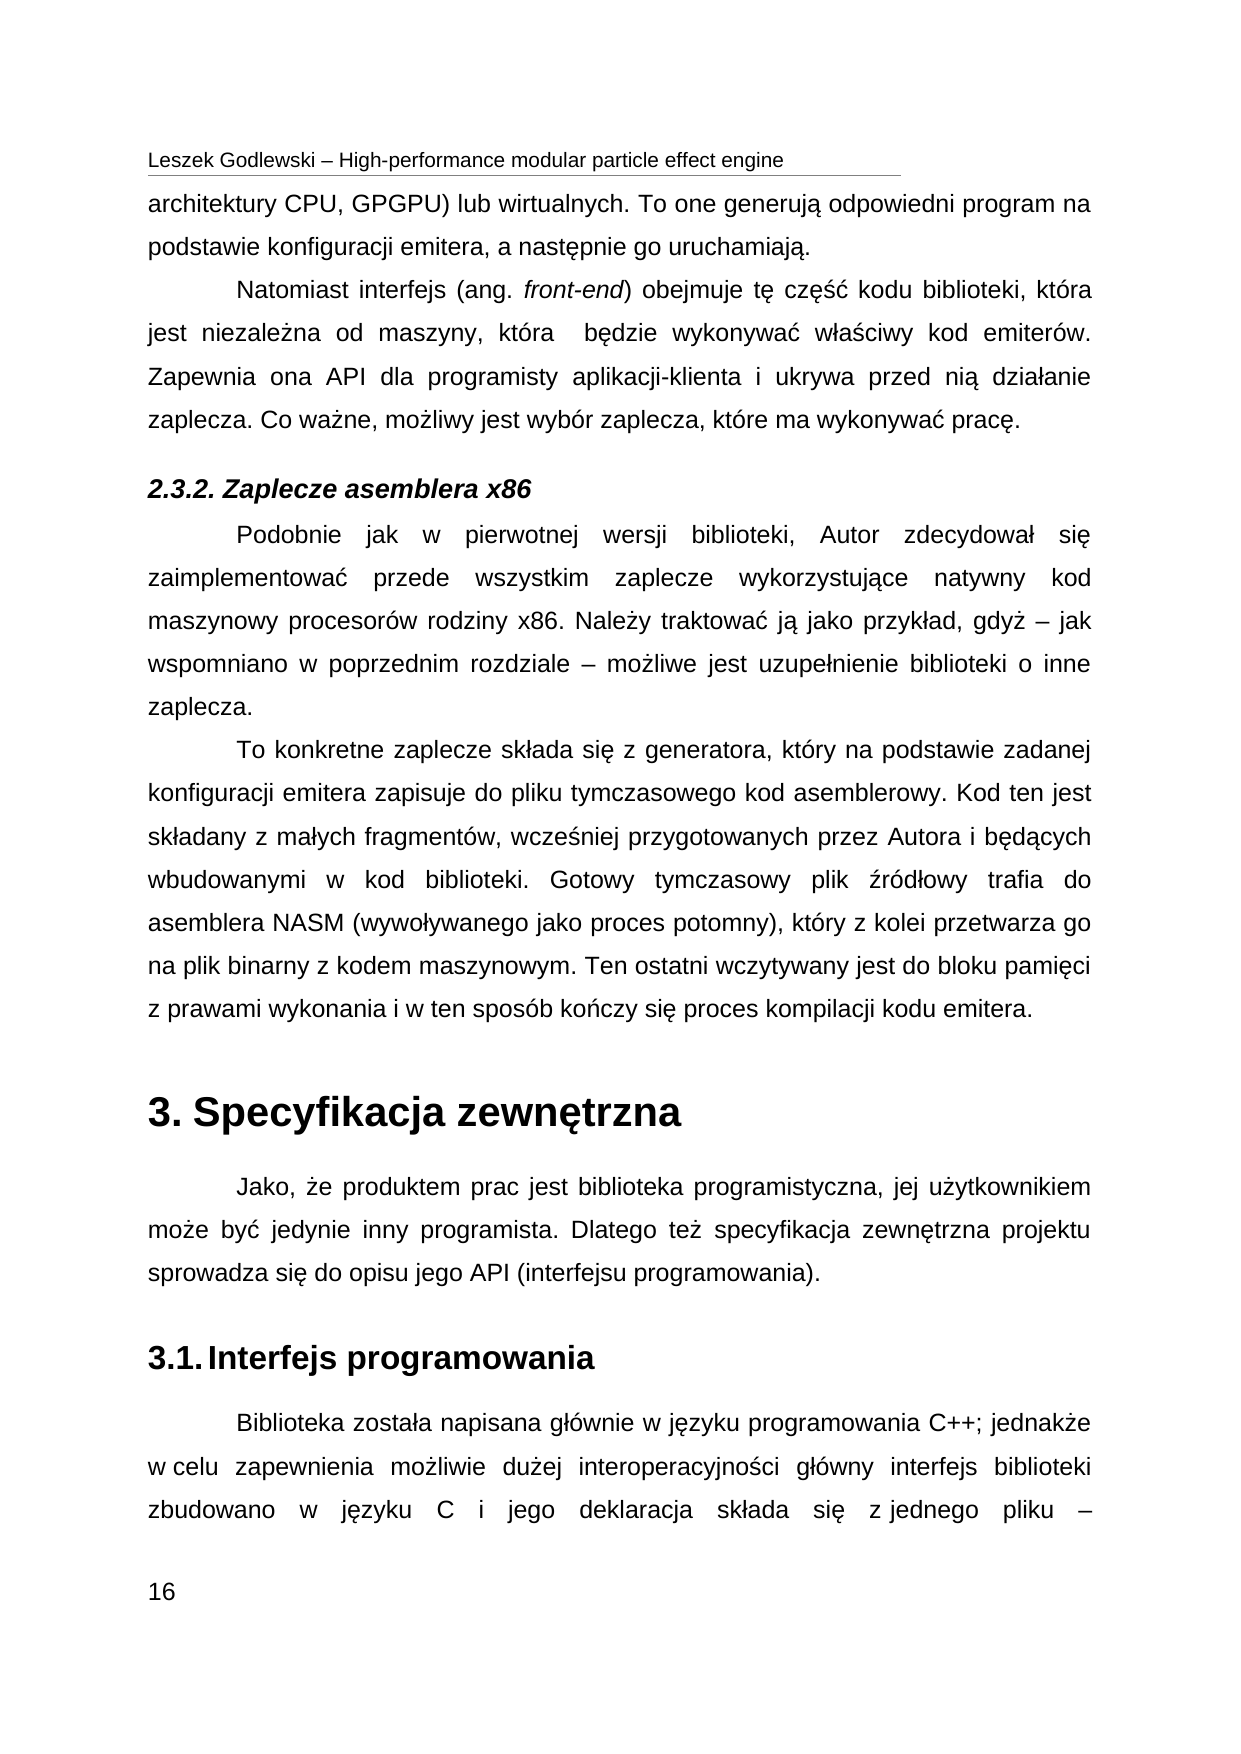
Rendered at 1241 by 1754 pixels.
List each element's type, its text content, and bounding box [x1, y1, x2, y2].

text Natomiast interfejs (ang. front-end) obejmuje tę część kodu biblioteki, która jest niezależna od maszyny, która będzie wykonywać właściwy kod emiterów. Zapewnia ona API dla programisty aplikacji-klienta i ukrywa przed nią działanie zaplecza. Co ważne, możliwy jest wybór zaplecza, które ma wykonywać pracę. [148, 275, 1092, 433]
subtitle Zaplecze asemblera x86 [148, 473, 1092, 504]
text To konkretne zaplecze składa się z generatora, który na podstawie zadanej konfiguracji emitera zapisuje do pliku tymczasowego kod asemblerowy. Kod ten jest składany z małych fragmentów, wcześniej przygotowanych przez Autora i będących wbudowanymi w kod biblioteki. Gotowy tymczasowy plik źródłowy trafia do asemblera NASM (wywoływanego jako proces potomny), który z kolei przetwarza go na plik binarny z kodem maszynowym. Ten ostatni wczytywany jest do bloku pamięci z prawami wykonania i w ten sposób kończy się proces kompilacji kodu emitera. [148, 735, 1092, 1023]
text architektury CPU, GPGPU) lub wirtualnych. To one generują odpowiedni program na podstawie konfiguracji emitera, a następnie go uruchamiają. [148, 189, 1092, 261]
subtitle Specyfikacja zewnętrzna [148, 1087, 1092, 1135]
text Biblioteka została napisana głównie w języku programowania C++; jednakże w celu zapewnienia możliwie dużej interoperacyjności główny interfejs biblioteki zbudowano w języku C i jego deklaracja składa się z jednego pliku – [148, 1408, 1092, 1523]
text Jako, że produktem prac jest biblioteka programistyczna, jej użytkownikiem może być jedynie inny programista. Dlatego też specyfikacja zewnętrzna projektu sprowadza się do opisu jego API (interfejsu programowania). [148, 1171, 1092, 1286]
subtitle Interfejs programowania [148, 1338, 1092, 1377]
text Podobnie jak w pierwotnej wersji biblioteki, Autor zdecydował się zaimplementować przede wszystkim zaplecze wykorzystujące natywny kod maszynowy procesorów rodziny x86. Należy traktować ją jako przykład, gdyż – jak wspomniano w poprzednim rozdziale – możliwe jest uzupełnienie biblioteki o inne zaplecza. [148, 519, 1092, 721]
